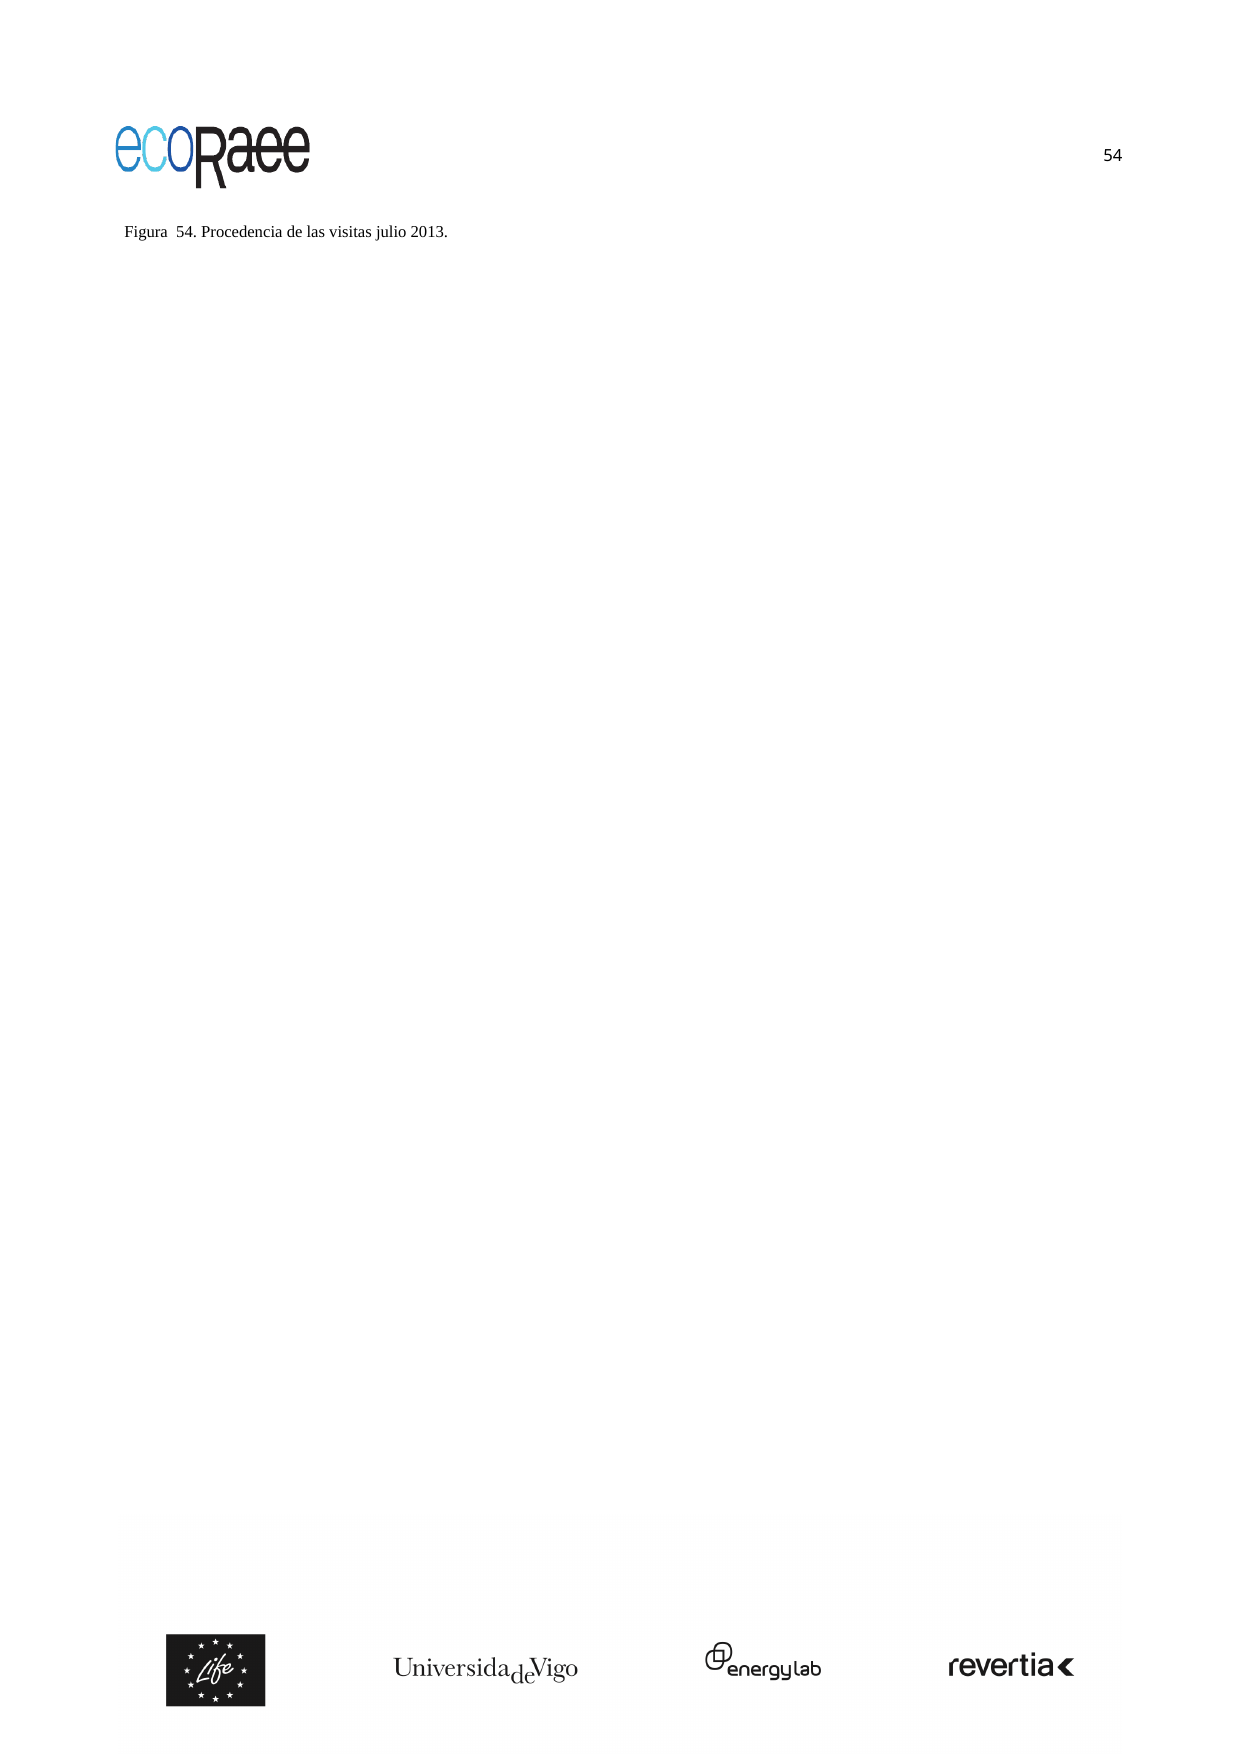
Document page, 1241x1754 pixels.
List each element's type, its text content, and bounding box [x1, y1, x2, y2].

picture [118, 1514, 1123, 1754]
picture [114, 124, 311, 190]
text Figura 54. Procedencia de las visitas julio 2013. [124, 221, 1122, 241]
